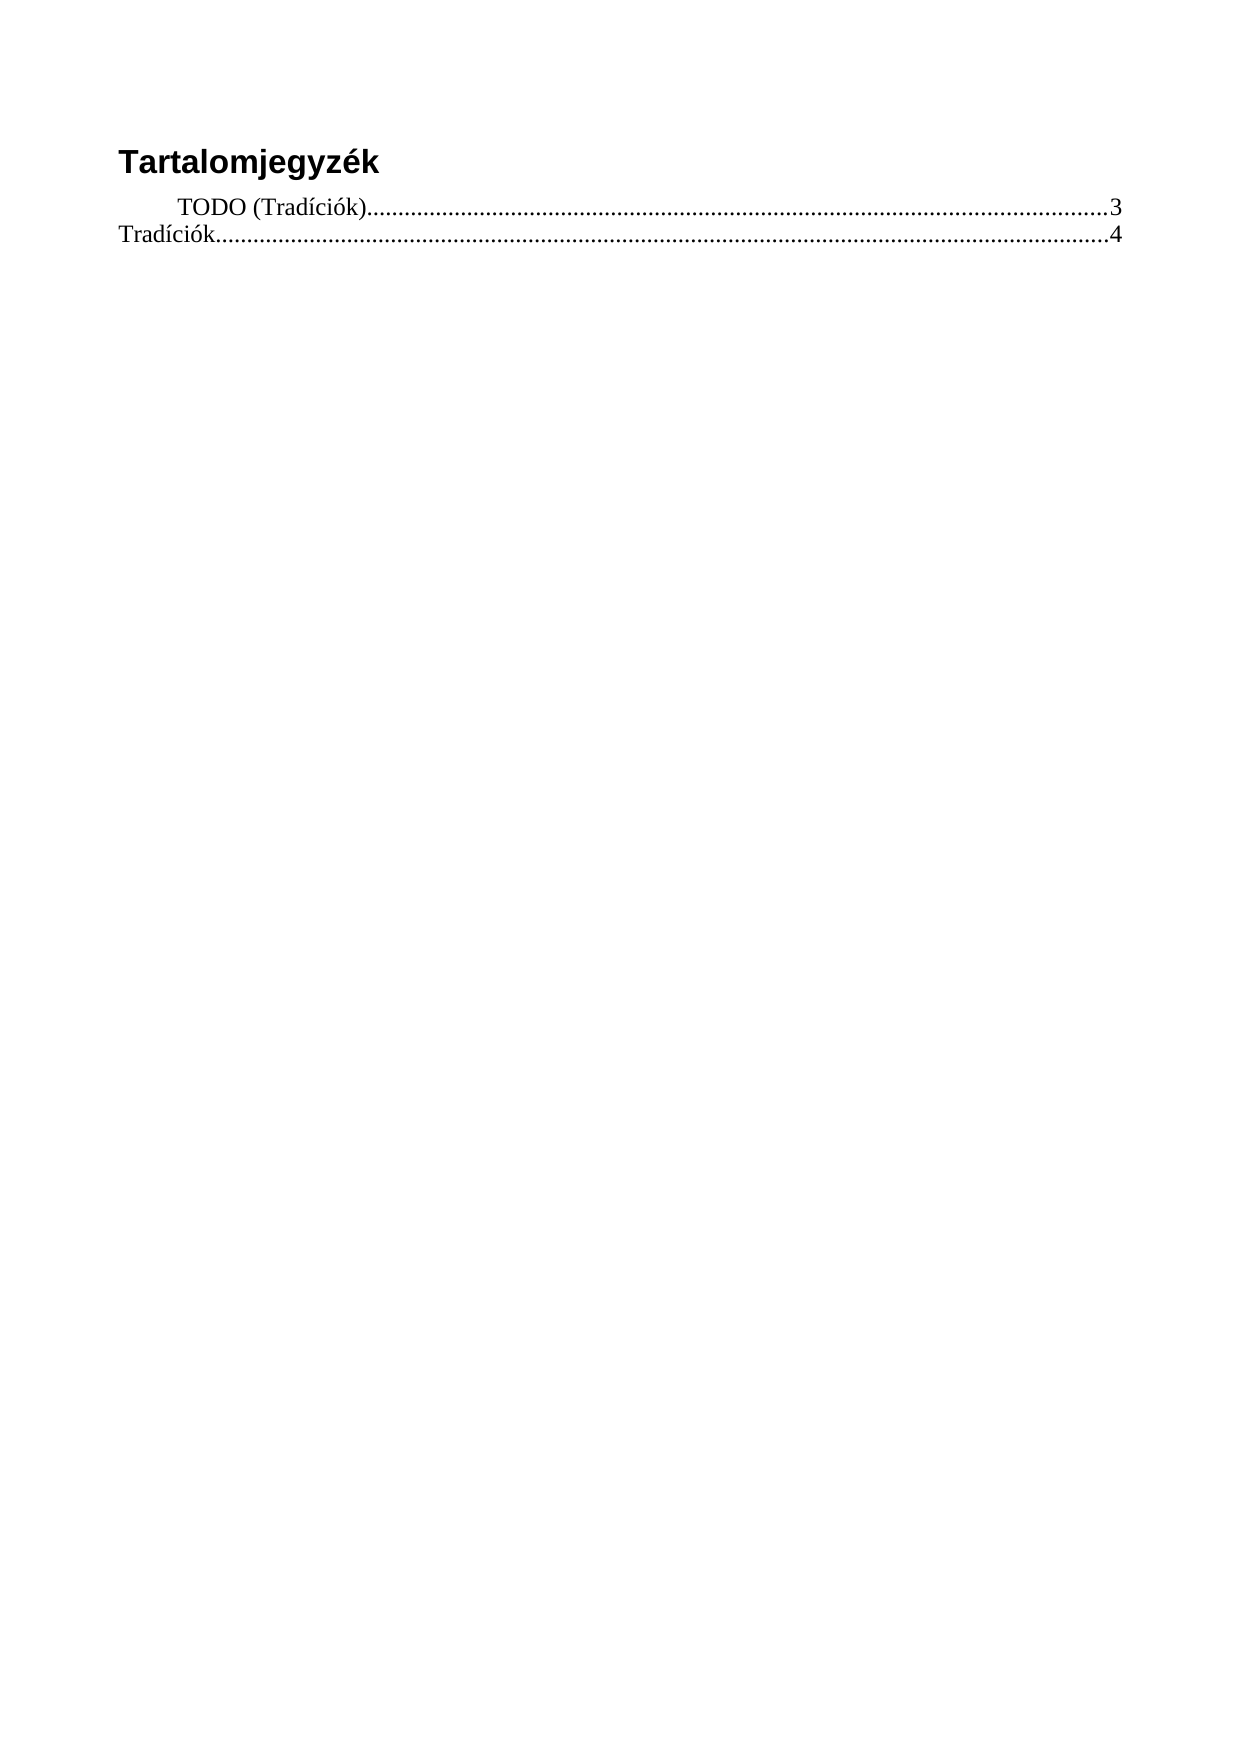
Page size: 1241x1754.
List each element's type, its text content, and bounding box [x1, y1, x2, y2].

subtitle Tartalomjegyzék [118, 143, 1122, 180]
text TODO (Tradíciók) 3 [177, 193, 1122, 221]
text Tradíciók 4 [118, 221, 1122, 248]
